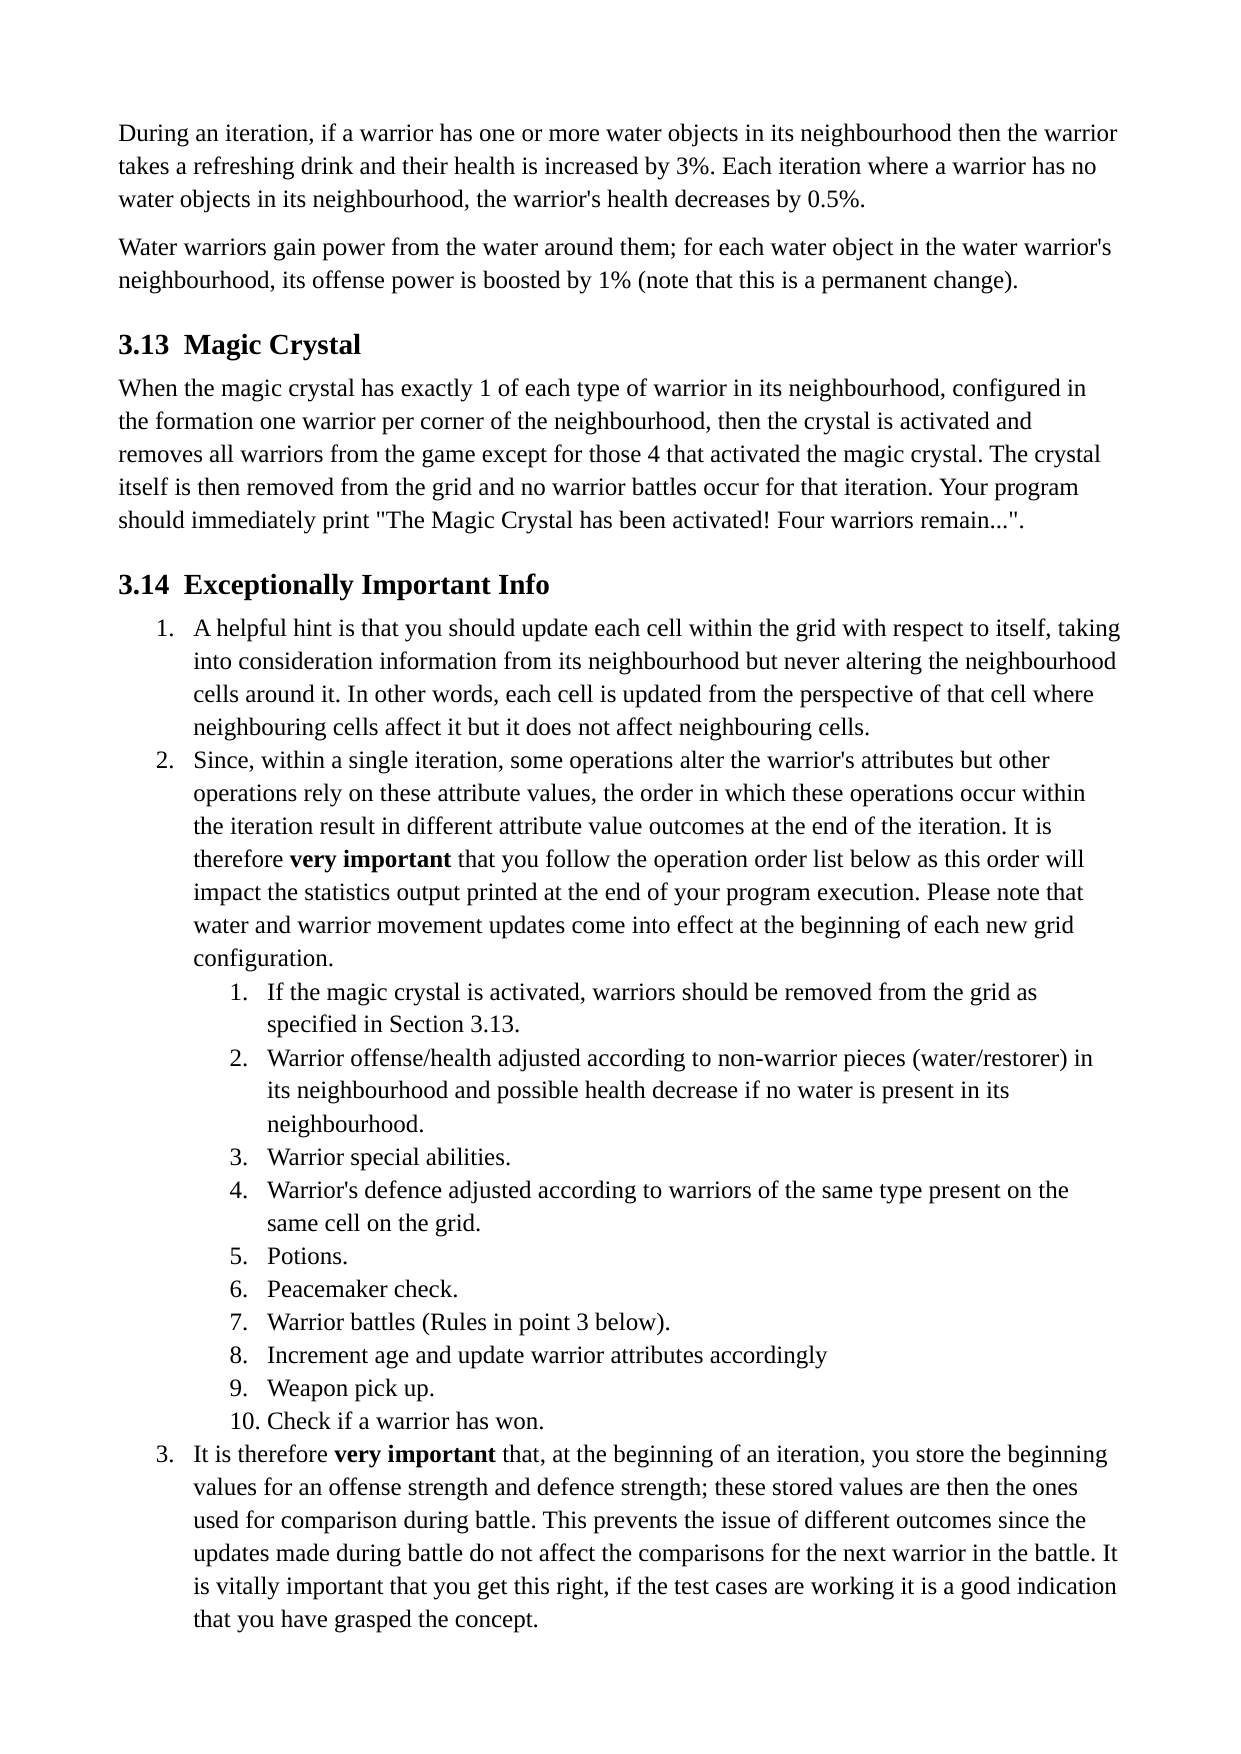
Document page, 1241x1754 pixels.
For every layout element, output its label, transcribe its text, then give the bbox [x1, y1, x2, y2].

list Increment age and update warrior attributes accordingly [229, 1340, 1122, 1368]
list Since, within a single iteration, some operations alter the warrior's attributes but other operations rely on these attribute values, the order in which these operations occur within the iteration result in different attribute value outcomes at the end of the iteration. It is therefore very important that you follow the operation order list below as this order will impact the statistics output printed at the end of your program execution. Please note that water and warrior movement updates come into effect at the beginning of each new grid configuration. [156, 745, 1122, 972]
list If the magic crystal is activated, warriors should be removed from the grid as specified in Section 3.13. [229, 977, 1122, 1038]
text When the magic crystal has exactly 1 of each type of warrior in its neighbourhood, configured in the formation one warrior per corner of the neighbourhood, then the crystal is activated and removes all warriors from the game except for those 4 that activated the magic crystal. The crystal itself is then removed from the grid and no warrior battles occur for that iteration. Your program should immediately print "The Magic Crystal has been activated! Four warriors remain...". [118, 373, 1122, 534]
subtitle 3.13 Magic Crystal [118, 327, 1122, 361]
list Warrior special abilities. [229, 1142, 1122, 1170]
list Weapon pick up. [229, 1373, 1122, 1402]
list Peacemaker check. [229, 1274, 1122, 1302]
list Check if a warrior has won. [229, 1406, 1122, 1434]
text During an iteration, if a warrior has one or more water objects in its neighbourhood then the warrior takes a refreshing drink and their health is increased by 3%. Each iteration where a warrior has no water objects in its neighbourhood, the warrior's health decreases by 0.5%. [118, 118, 1122, 213]
list A helpful hint is that you should update each cell within the grid with respect to itself, taking into consideration information from its neighbourhood but never altering the neighbourhood cells around it. In other words, each cell is updated from the perspective of that cell where neighbouring cells affect it but it does not affect neighbouring cells. [156, 613, 1122, 741]
list Warrior offense/health adjusted according to non-warrior pieces (water/restorer) in its neighbourhood and possible health decrease if no water is present in its neighbourhood. [229, 1043, 1122, 1137]
list Warrior's defence adjusted according to warriors of the same type present on the same cell on the grid. [229, 1175, 1122, 1236]
list It is therefore very important that, at the beginning of an iteration, you store the beginning values for an offense strength and defence strength; these stored values are then the ones used for comparison during battle. This prevents the issue of different outcomes since the updates made during battle do not affect the comparisons for the next warrior in the battle. It is vitally important that you get this right, if the test cases are working it is a good indication that you have grasped the concept. [156, 1439, 1122, 1633]
list Potions. [229, 1241, 1122, 1269]
text Water warriors gain power from the water around them; for each water object in the water warrior's neighbourhood, its offense power is boosted by 1% (note that this is a permanent change). [118, 232, 1122, 293]
subtitle 3.14 Exceptionally Important Info [118, 567, 1122, 601]
list Warrior battles (Rules in point 3 below). [229, 1307, 1122, 1336]
